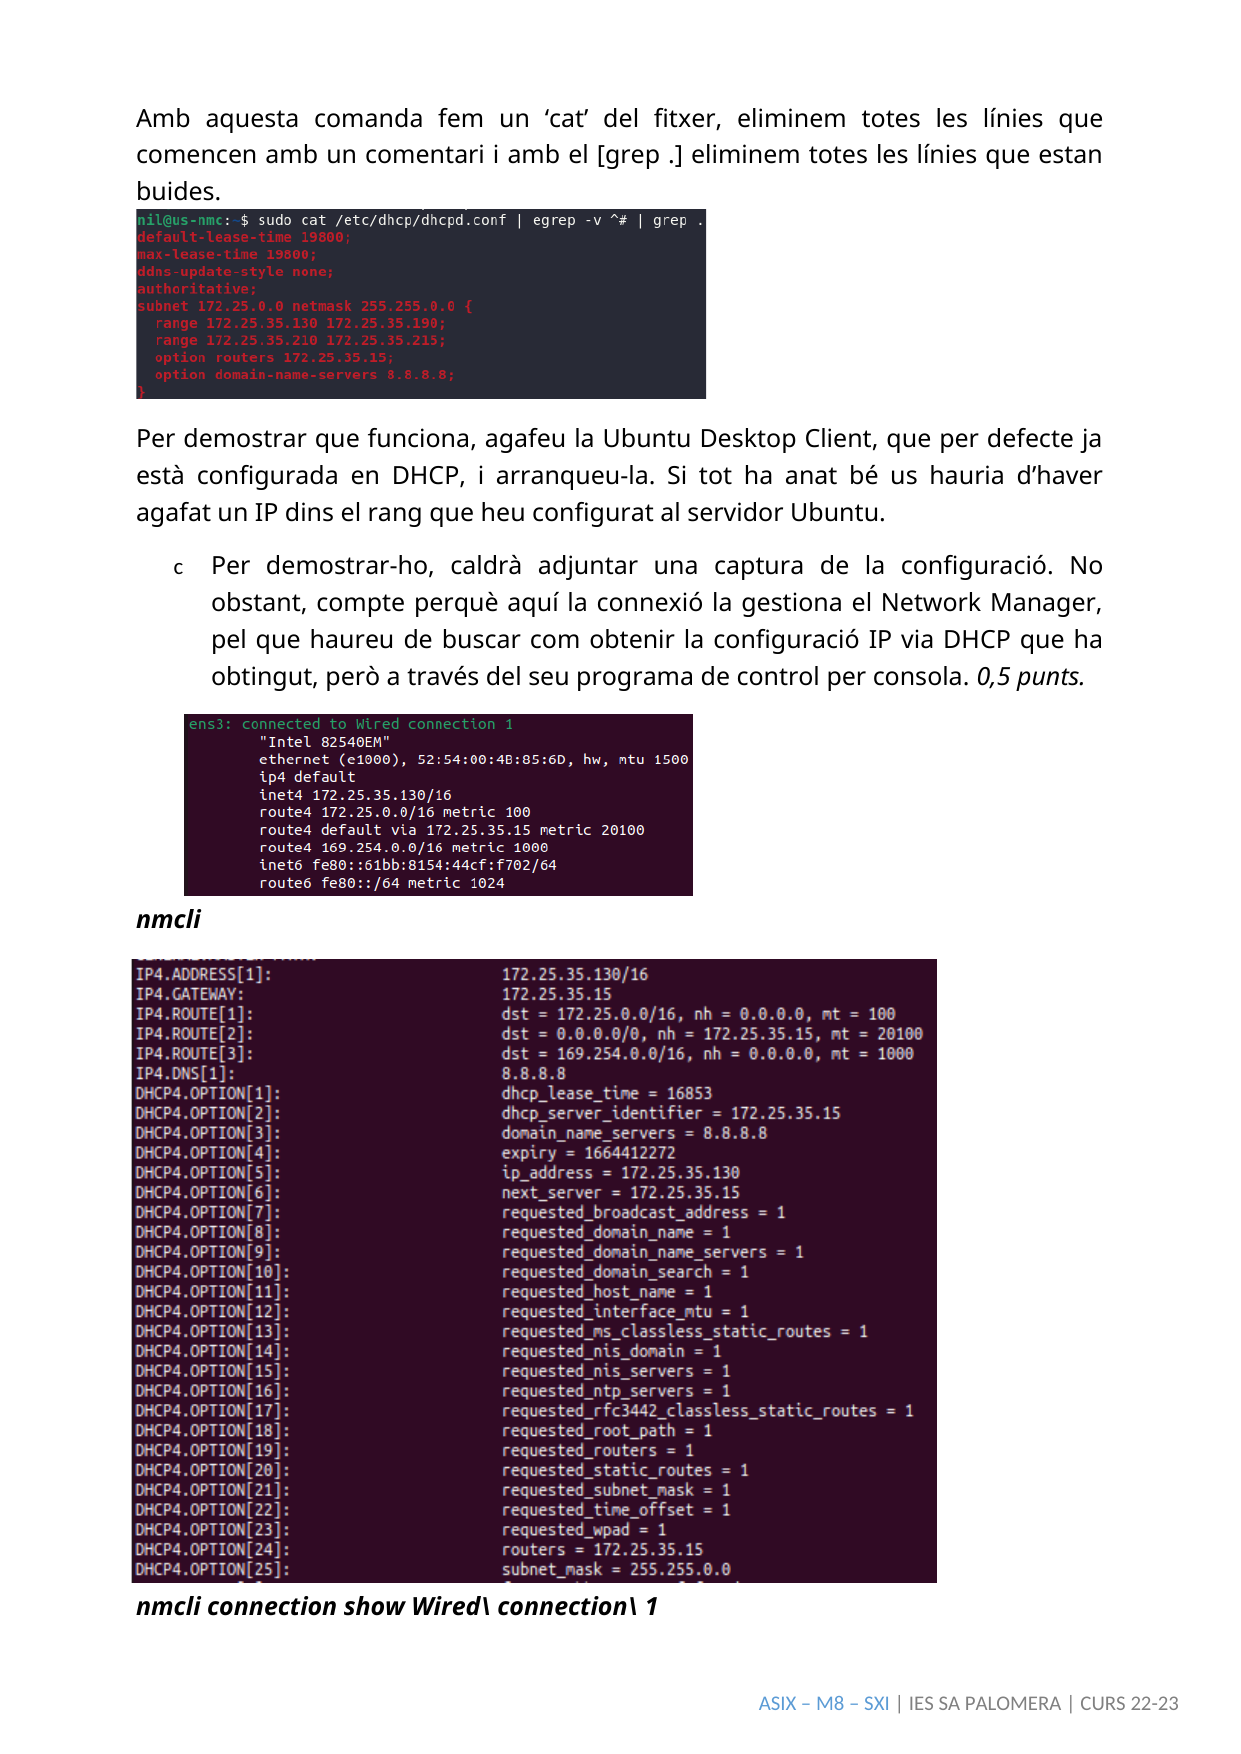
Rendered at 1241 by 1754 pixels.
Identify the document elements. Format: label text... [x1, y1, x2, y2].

picture [131, 959, 937, 1583]
list nmcli connection show Wired\ connection\ 1 [136, 938, 1104, 1622]
text Per demostrar que funciona, agafeu la Ubuntu Desktop Client, que per defecte ja està configurada en DHCP, i arranqueu-la. Si tot ha anat bé us hauria d’haver agafat un IP dins el rang que heu configurat al servidor Ubuntu. [136, 227, 1104, 529]
text Amb aquesta comanda fem un ‘cat’ del fitxer, eliminem totes les línies que comencen amb un comentari i amb el [grep .] eliminem totes les línies que estan buides. [136, 100, 1104, 208]
list nmcli [136, 695, 1104, 935]
list Per demostrar-ho, caldrà adjuntar una captura de la configuració. No obstant, compte perquè aquí la connexió la gestiona el Network Manager, pel que haureu de buscar com obtenir la configuració IP via DHCP que ha obtingut, però a través del seu programa de control per consola. 0,5 punts. [173, 548, 1104, 692]
picture [184, 714, 693, 896]
picture [136, 209, 707, 399]
